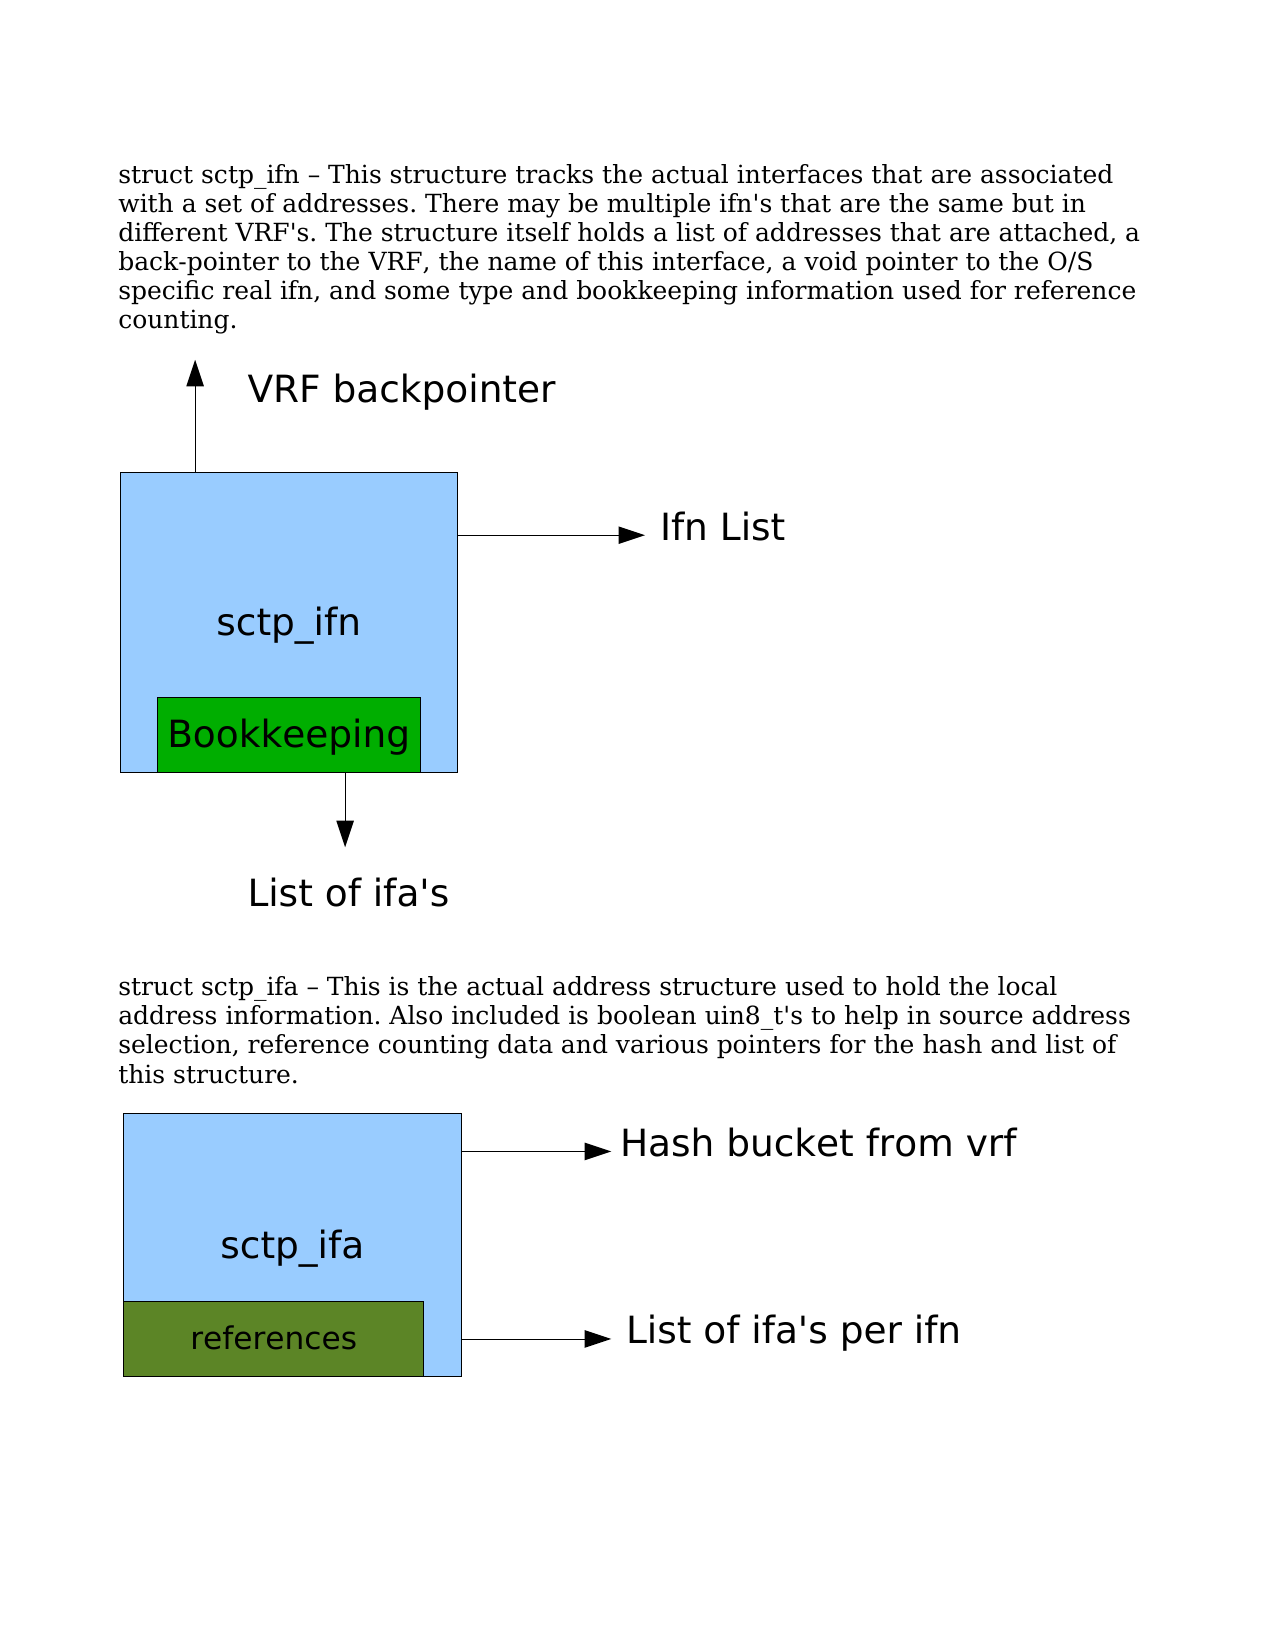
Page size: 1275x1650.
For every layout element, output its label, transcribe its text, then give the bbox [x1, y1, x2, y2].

text struct sctp_ifn – This structure tracks the actual interfaces that are associated with a set of addresses. There may be multiple ifn's that are the same but in different VRF's. The structure itself holds a list of addresses that are attached, a back-pointer to the VRF, the name of this interface, a void pointer to the O/S specific real ifn, and some type and bookkeeping information used for reference counting. [118, 160, 1157, 335]
text struct sctp_ifa – This is the actual address structure used to hold the local address information. Also included is boolean uin8_t's to help in source address selection, reference counting data and various pointers for the hash and list of this structure. [118, 972, 1157, 1089]
